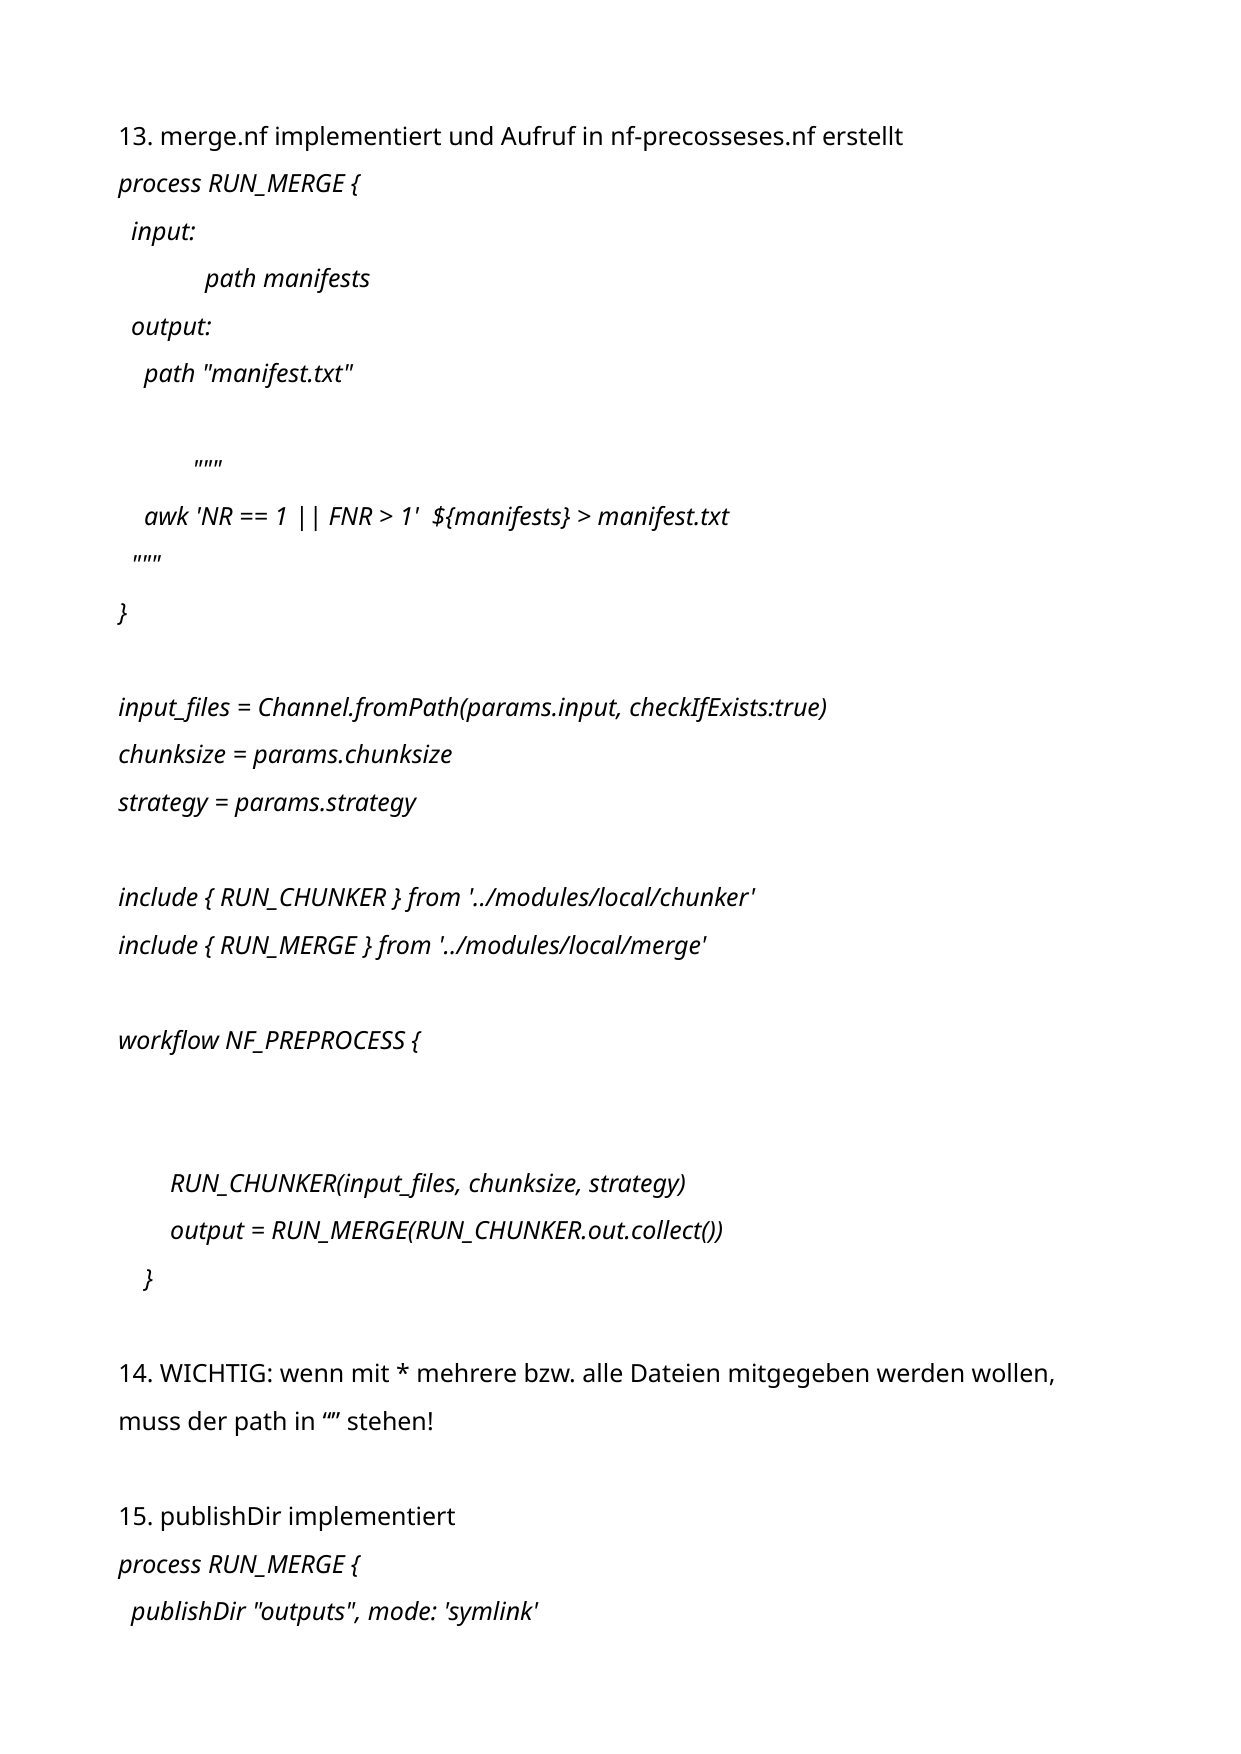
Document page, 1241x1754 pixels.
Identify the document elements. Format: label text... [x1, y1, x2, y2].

text workflow NF_PREPROCESS { [118, 1023, 1122, 1057]
text output = RUN_MERGE(RUN_CHUNKER.out.collect()) [118, 1213, 1122, 1247]
text } [118, 1261, 1122, 1295]
text strategy = params.strategy [118, 784, 1122, 819]
text output: [118, 308, 1122, 343]
text include { RUN_CHUNKER } from '../modules/local/chunker' [118, 880, 1122, 914]
text publishDir "outputs", mode: 'symlink' [118, 1594, 1122, 1628]
text chunksize = params.chunksize [118, 737, 1122, 771]
text 15. publishDir implementiert [118, 1499, 1122, 1533]
text include { RUN_MERGE } from '../modules/local/merge' [118, 927, 1122, 961]
text """ [118, 451, 1122, 485]
text 13. merge.nf implementiert und Aufruf in nf-precosseses.nf erstellt [118, 118, 1122, 152]
text 14. WICHTIG: wenn mit * mehrere bzw. alle Dateien mitgegeben werden wollen, muss der path in “” stehen! [118, 1356, 1122, 1437]
text input_files = Channel.fromPath(params.input, checkIfExists:true) [118, 689, 1122, 723]
text """ [118, 547, 1122, 581]
text input: [118, 213, 1122, 247]
text RUN_CHUNKER(input_files, chunksize, strategy) [118, 1165, 1122, 1199]
text awk 'NR == 1 || FNR > 1' ${manifests} > manifest.txt [118, 499, 1122, 533]
text } [118, 594, 1122, 628]
text path manifests [118, 261, 1122, 295]
text path "manifest.txt" [118, 356, 1122, 390]
text process RUN_MERGE { [118, 1546, 1122, 1580]
text process RUN_MERGE { [118, 166, 1122, 200]
